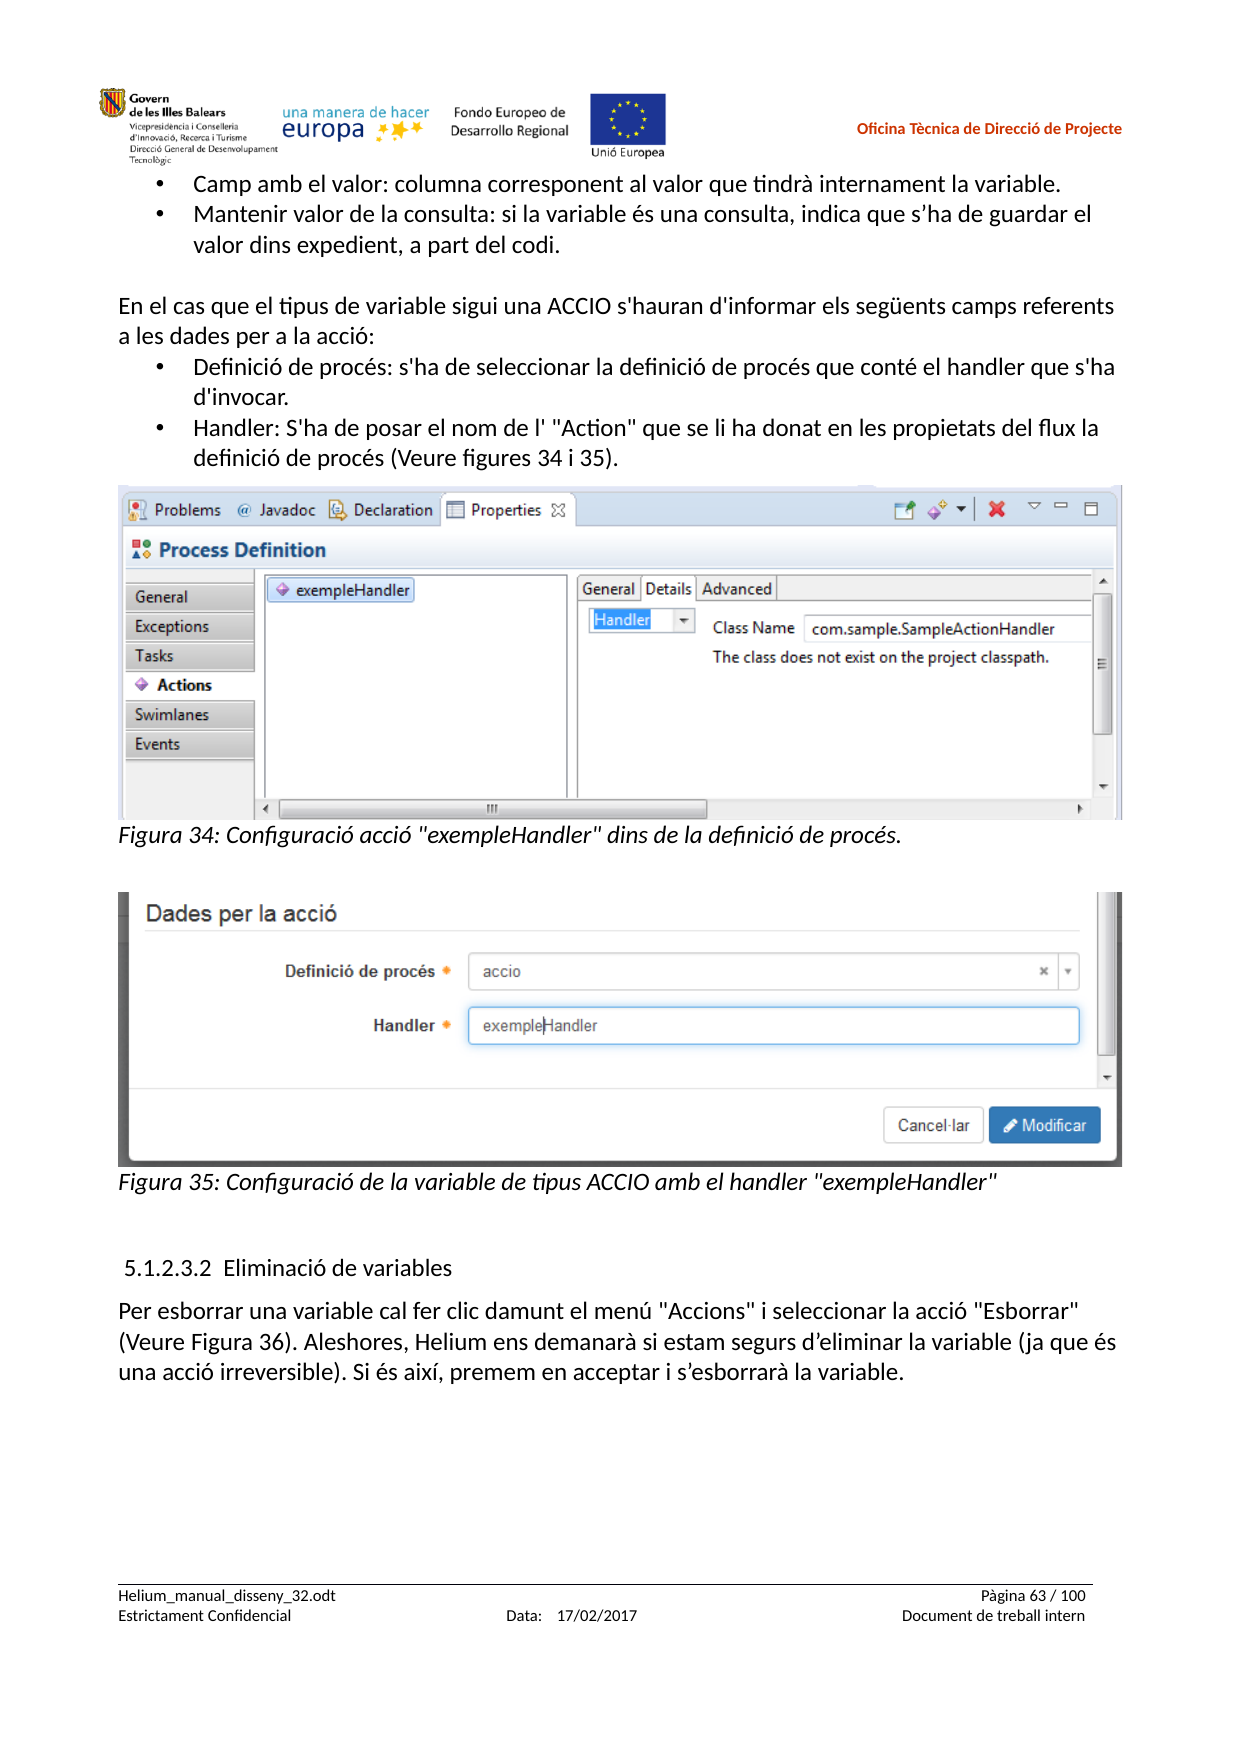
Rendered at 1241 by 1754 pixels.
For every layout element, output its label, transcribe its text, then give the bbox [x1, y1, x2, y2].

list Camp amb el valor: columna corresponent al valor que tindrà internament la variable. [156, 168, 1122, 198]
text Figura 35: Configuració de la variable de tipus ACCIO amb el handler "exempleHandler" [118, 1167, 1122, 1197]
picture [99, 87, 668, 166]
list Definició de procés: s'ha de seleccionar la definició de procés que conté el handler que s'ha d'invocar. [156, 351, 1122, 412]
text Figura 34: Configuració acció "exempleHandler" dins de la definició de procés. [118, 820, 1122, 850]
text Per esborrar una variable cal fer clic damunt el menú "Accions" i seleccionar la acció "Esborrar" (Veure Figura 36). Aleshores, Helium ens demanarà si estam segurs d’eliminar la variable (ja que és una acció irreversible). Si és així, premem en acceptar i s’esborrarà la variable. [118, 1295, 1122, 1387]
list Mantenir valor de la consulta: si la variable és una consulta, indica que s’ha de guardar el valor dins expedient, a part del codi. [156, 198, 1122, 259]
list Handler: S'ha de posar el nom de l' "Action" que se li ha donat en les propietats del flux la definició de procés (Veure figures 34 i 35). [156, 412, 1122, 473]
subtitle Eliminació de variables [118, 1253, 1122, 1283]
text En el cas que el tipus de variable sigui una ACCIO s'hauran d'informar els següents camps referents a les dades per a la acció: [118, 290, 1122, 351]
picture [118, 892, 1123, 1167]
